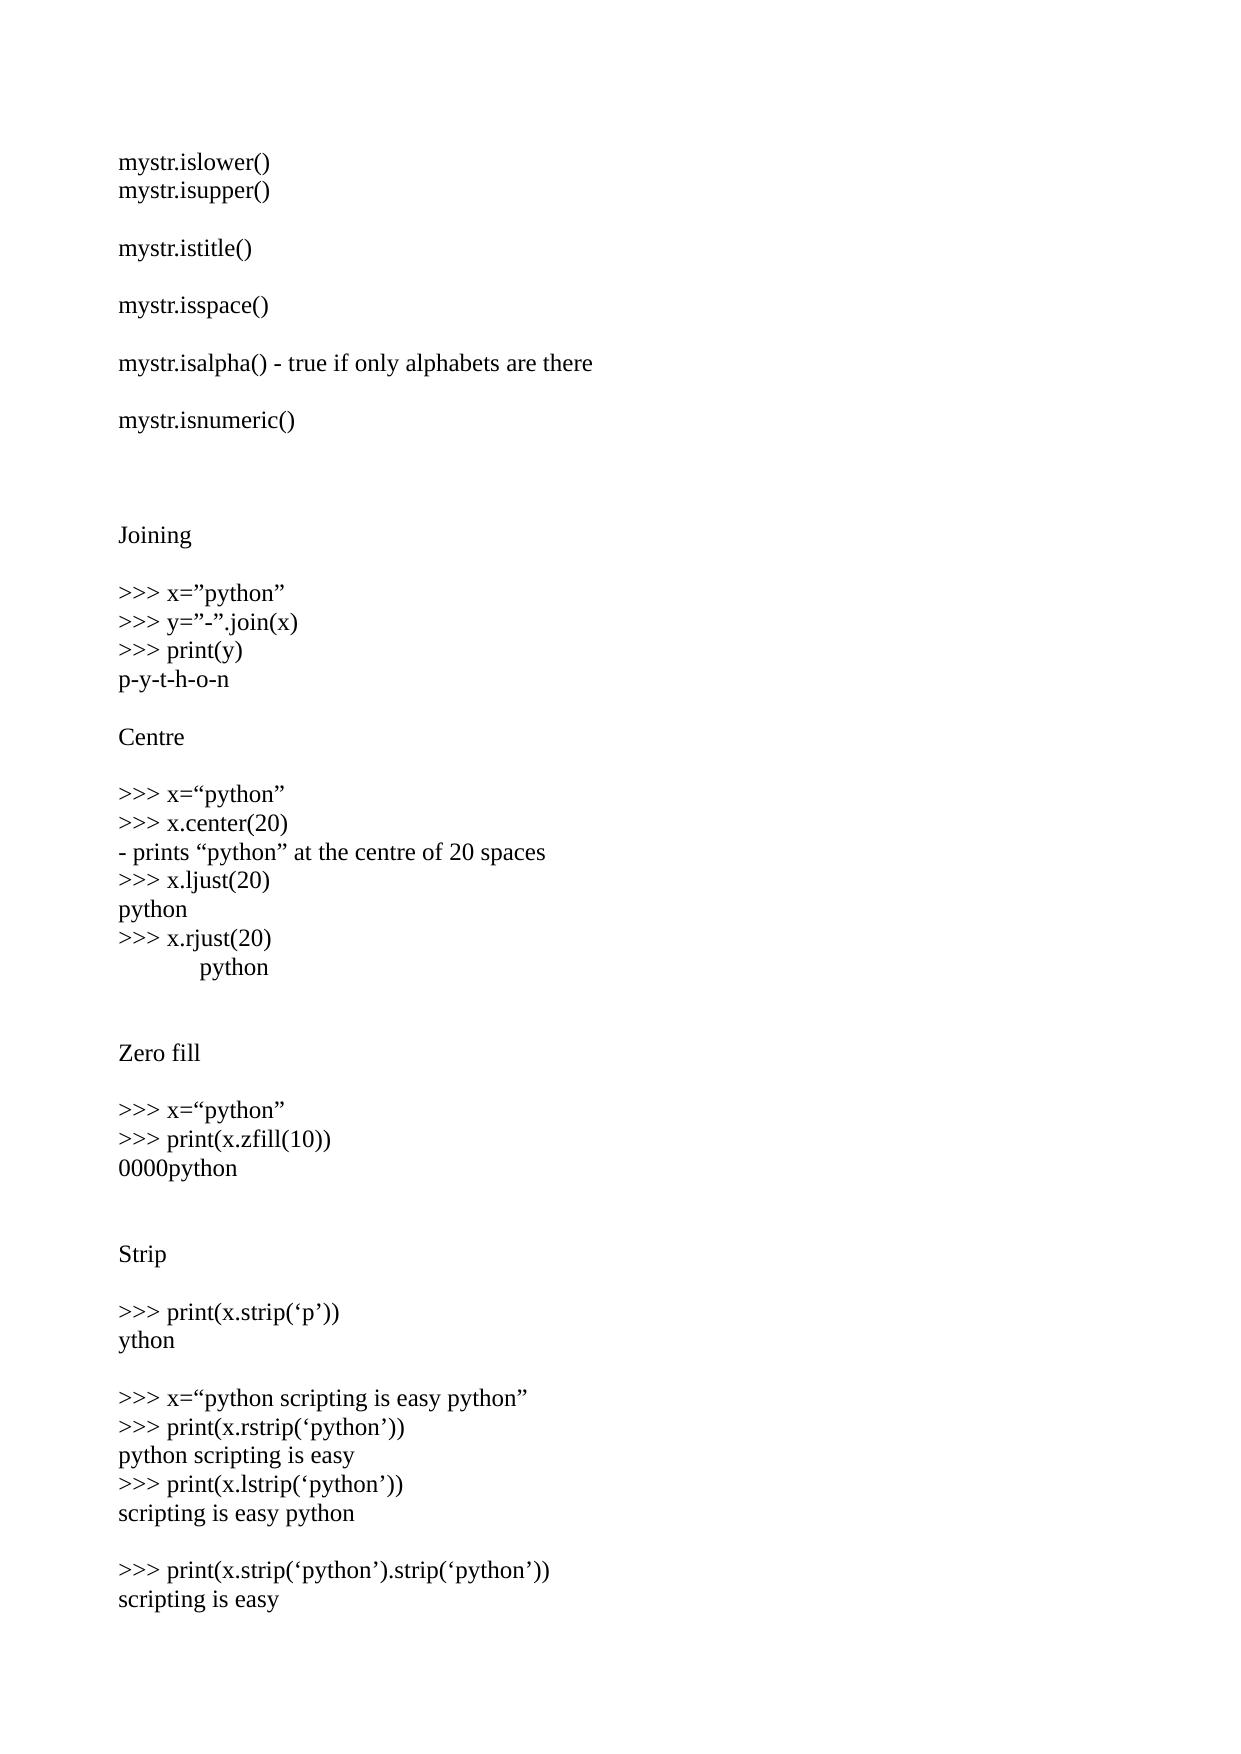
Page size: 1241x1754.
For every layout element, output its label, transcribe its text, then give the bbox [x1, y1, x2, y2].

text >>> x=“python” [118, 1096, 1122, 1124]
text mystr.istitle() [118, 233, 1122, 262]
text >>> print(x.rstrip(‘python’)) [118, 1412, 1122, 1441]
text >>> print(x.strip(‘python’).strip(‘python’)) [118, 1556, 1122, 1584]
text 0000python [118, 1153, 1122, 1182]
text Centre [118, 722, 1122, 751]
text python [118, 894, 1122, 923]
text >>> y=”-”.join(x) [118, 607, 1122, 636]
text >>> x.ljust(20) [118, 866, 1122, 894]
text mystr.isnumeric() [118, 406, 1122, 434]
text mystr.isspace() [118, 291, 1122, 319]
text Strip [118, 1239, 1122, 1268]
text >>> print(x.strip(‘p’)) [118, 1297, 1122, 1326]
text mystr.isupper() [118, 176, 1122, 204]
text >>> print(y) [118, 636, 1122, 664]
text scripting is easy python [118, 1498, 1122, 1527]
text >>> print(x.lstrip(‘python’)) [118, 1469, 1122, 1498]
text mystr.isalpha() - true if only alphabets are there [118, 348, 1122, 377]
text >>> x=“python” [118, 779, 1122, 808]
text python [118, 952, 1122, 981]
text >>> print(x.zfill(10)) [118, 1124, 1122, 1153]
text >>> x=”python” [118, 578, 1122, 607]
text mystr.islower() [118, 147, 1122, 176]
text Joining [118, 521, 1122, 549]
text >>> x=“python scripting is easy python” [118, 1383, 1122, 1412]
text ython [118, 1326, 1122, 1354]
text >>> x.center(20) [118, 808, 1122, 837]
text Zero fill [118, 1038, 1122, 1067]
text >>> x.rjust(20) [118, 923, 1122, 952]
text - prints “python” at the centre of 20 spaces [118, 837, 1122, 866]
text python scripting is easy [118, 1441, 1122, 1469]
text scripting is easy [118, 1584, 1122, 1613]
text p-y-t-h-o-n [118, 664, 1122, 693]
